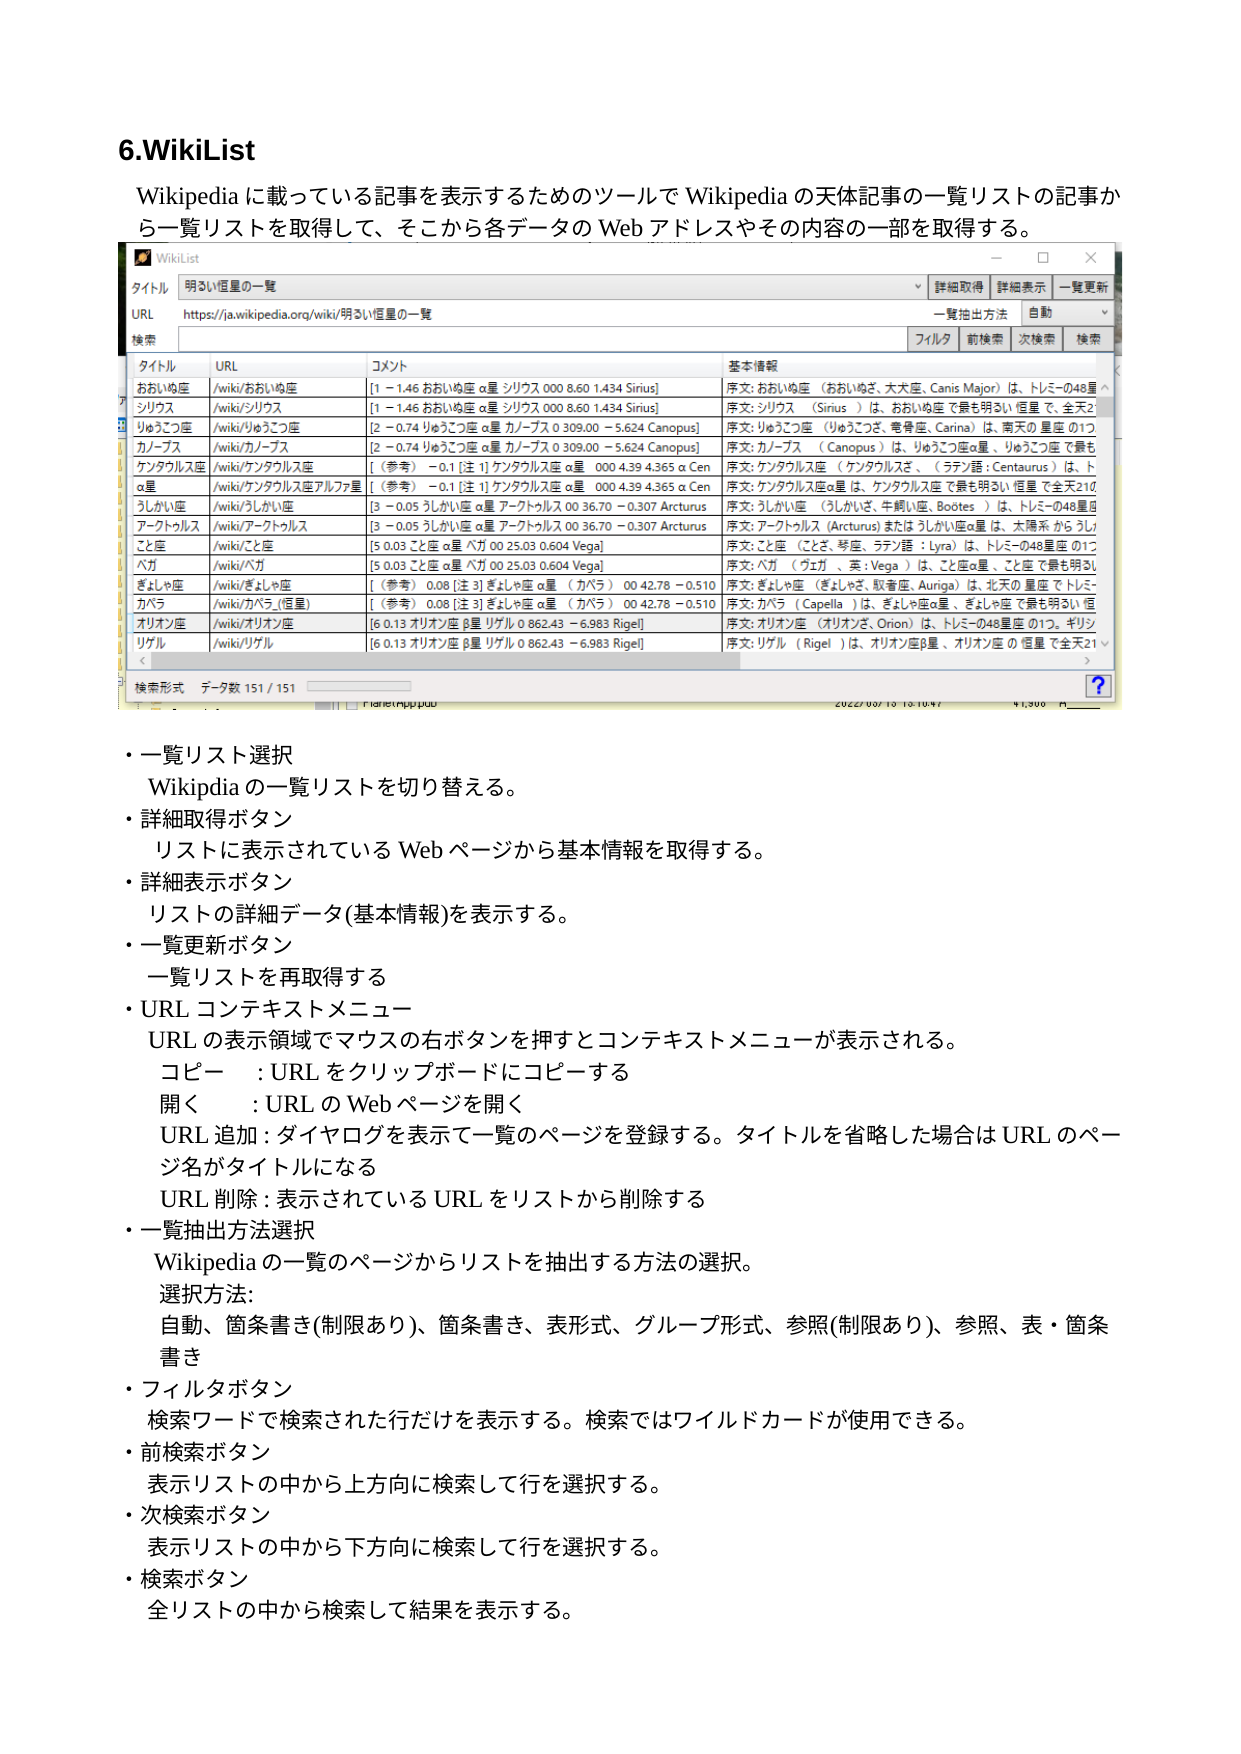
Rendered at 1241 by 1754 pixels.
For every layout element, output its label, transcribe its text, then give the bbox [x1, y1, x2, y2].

text ・詳細取得ボタン [118, 802, 1122, 833]
text 全リストの中から検索して結果を表示する。 [148, 1593, 1122, 1625]
text リストに表示されているWebページから基本情報を取得する。 [153, 833, 1122, 865]
text Wikipediaの一覧のページからリストを抽出する方法の選択。 [153, 1245, 1122, 1277]
text ・検索ボタン [118, 1562, 1122, 1593]
text ・前検索ボタン [118, 1435, 1122, 1467]
text ・一覧リスト選択 [118, 738, 1122, 770]
text ・一覧更新ボタン [118, 928, 1122, 960]
subtitle 6.WikiList [118, 133, 1122, 166]
text 一覧リストを再取得する [148, 960, 1122, 992]
text Wikipediaに載っている記事を表示するためのツールでWikipediaの天体記事の一覧リストの記事から一覧リストを取得して、そこから各データのWebアドレスやその内容の一部を取得する。 [136, 179, 1122, 242]
text ・URL コンテキストメニュー [118, 992, 1122, 1023]
text ・一覧抽出方法選択 [118, 1213, 1122, 1245]
text 表示リストの中から上方向に検索して行を選択する。 [148, 1467, 1122, 1498]
text 自動、箇条書き(制限あり)、箇条書き、表形式、グループ形式、参照(制限あり)、参照、表・箇条書き [159, 1308, 1122, 1372]
text URL削除 : 表示されているURLをリストから削除する [159, 1182, 1122, 1213]
text URLの表示領域でマウスの右ボタンを押すとコンテキストメニューが表示される。 [148, 1023, 1122, 1055]
text ・フィルタボタン [118, 1372, 1122, 1403]
text 選択方法: [159, 1277, 1122, 1308]
picture [118, 242, 1123, 710]
text ・次検索ボタン [118, 1498, 1122, 1530]
text 開く : URLのWebページを開く [159, 1087, 1122, 1118]
text ・詳細表示ボタン [118, 865, 1122, 897]
text URL追加 : ダイヤログを表示て一覧のページを登録する。タイトルを省略した場合はURLのページ名がタイトルになる [159, 1118, 1122, 1182]
text Wikipdiaの一覧リストを切り替える。 [148, 770, 1122, 802]
text 表示リストの中から下方向に検索して行を選択する。 [148, 1530, 1122, 1562]
text 検索ワードで検索された行だけを表示する。検索ではワイルドカードが使用できる。 [148, 1403, 1122, 1435]
text リストの詳細データ(基本情報)を表示する。 [148, 897, 1122, 928]
text コピー : URLをクリップボードにコピーする [159, 1055, 1122, 1087]
